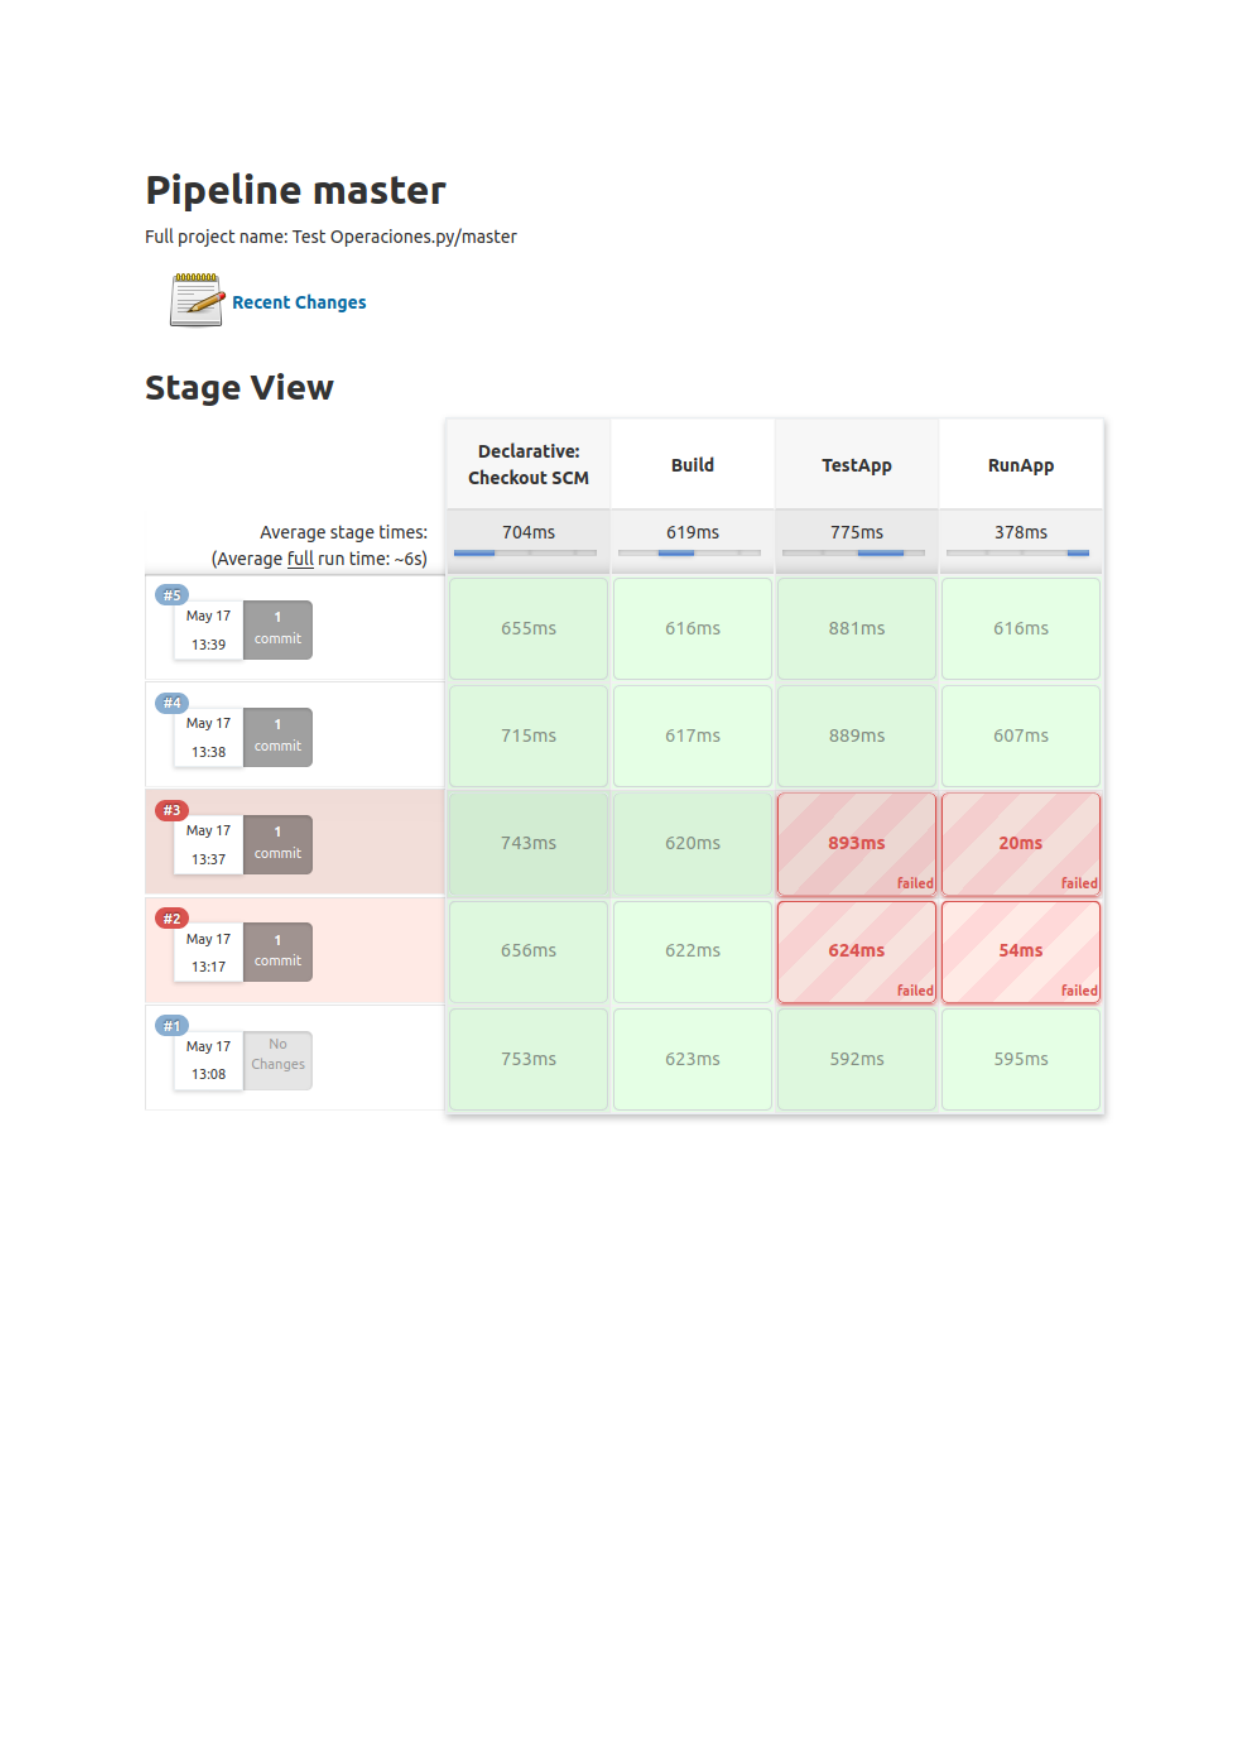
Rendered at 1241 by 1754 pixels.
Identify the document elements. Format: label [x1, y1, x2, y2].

picture [127, 138, 1131, 1136]
